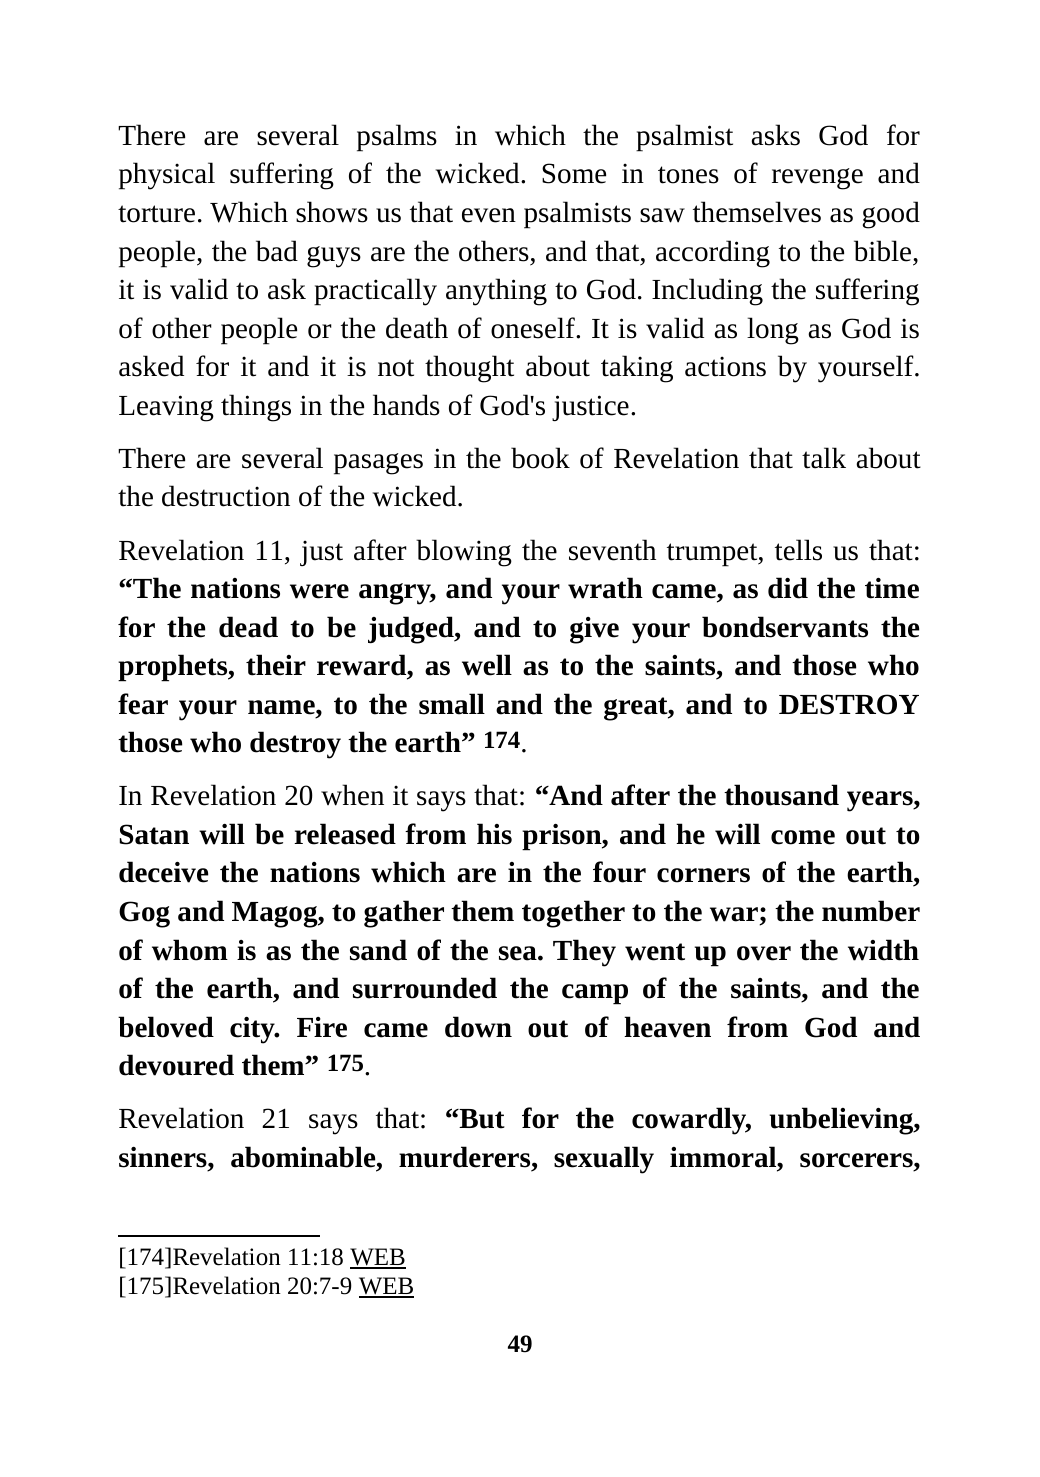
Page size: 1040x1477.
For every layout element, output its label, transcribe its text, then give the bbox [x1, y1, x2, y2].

text In Revelation 20 when it says that: “And after the thousand years, Satan will be released from his prison, and he will come out to deceive the nations which are in the four corners of the earth, Gog and Magog, to gather them together to the war; the number of whom is as the sand of the sea. They went up over the width of the earth, and surrounded the camp of the saints, and the beloved city. Fire came down out of heaven from God and devoured them” . [118, 778, 921, 1082]
text Revelation 11, just after blowing the seventh trumpet, tells us that: “The nations were angry, and your wrath came, as did the time for the dead to be judged, and to give your bondservants the prophets, their reward, as well as to the saints, and those who fear your name, to the small and the great, and to DESTROY those who destroy the earth” . [118, 533, 921, 759]
text There are several pasages in the book of Revelation that talk about the destruction of the wicked. [118, 441, 921, 513]
text Revelation 11:18 WEB [118, 1242, 921, 1271]
text There are several psalms in which the psalmist asks God for physical suffering of the wicked. Some in tones of revenge and torture. Which shows us that even psalmists saw themselves as good people, the bad guys are the others, and that, according to the bible, it is valid to ask practically anything to God. Including the suffering of other people or the death of oneself. It is valid as long as God is asked for it and it is not thought about taking actions by yourself. Leaving things in the hands of God's justice. [118, 118, 921, 421]
text Revelation 20:7-9 WEB [118, 1271, 921, 1300]
text Revelation 21 says that: “But for the cowardly, unbelieving, sinners, abominable, murderers, sexually immoral, sorcerers, [118, 1101, 921, 1173]
